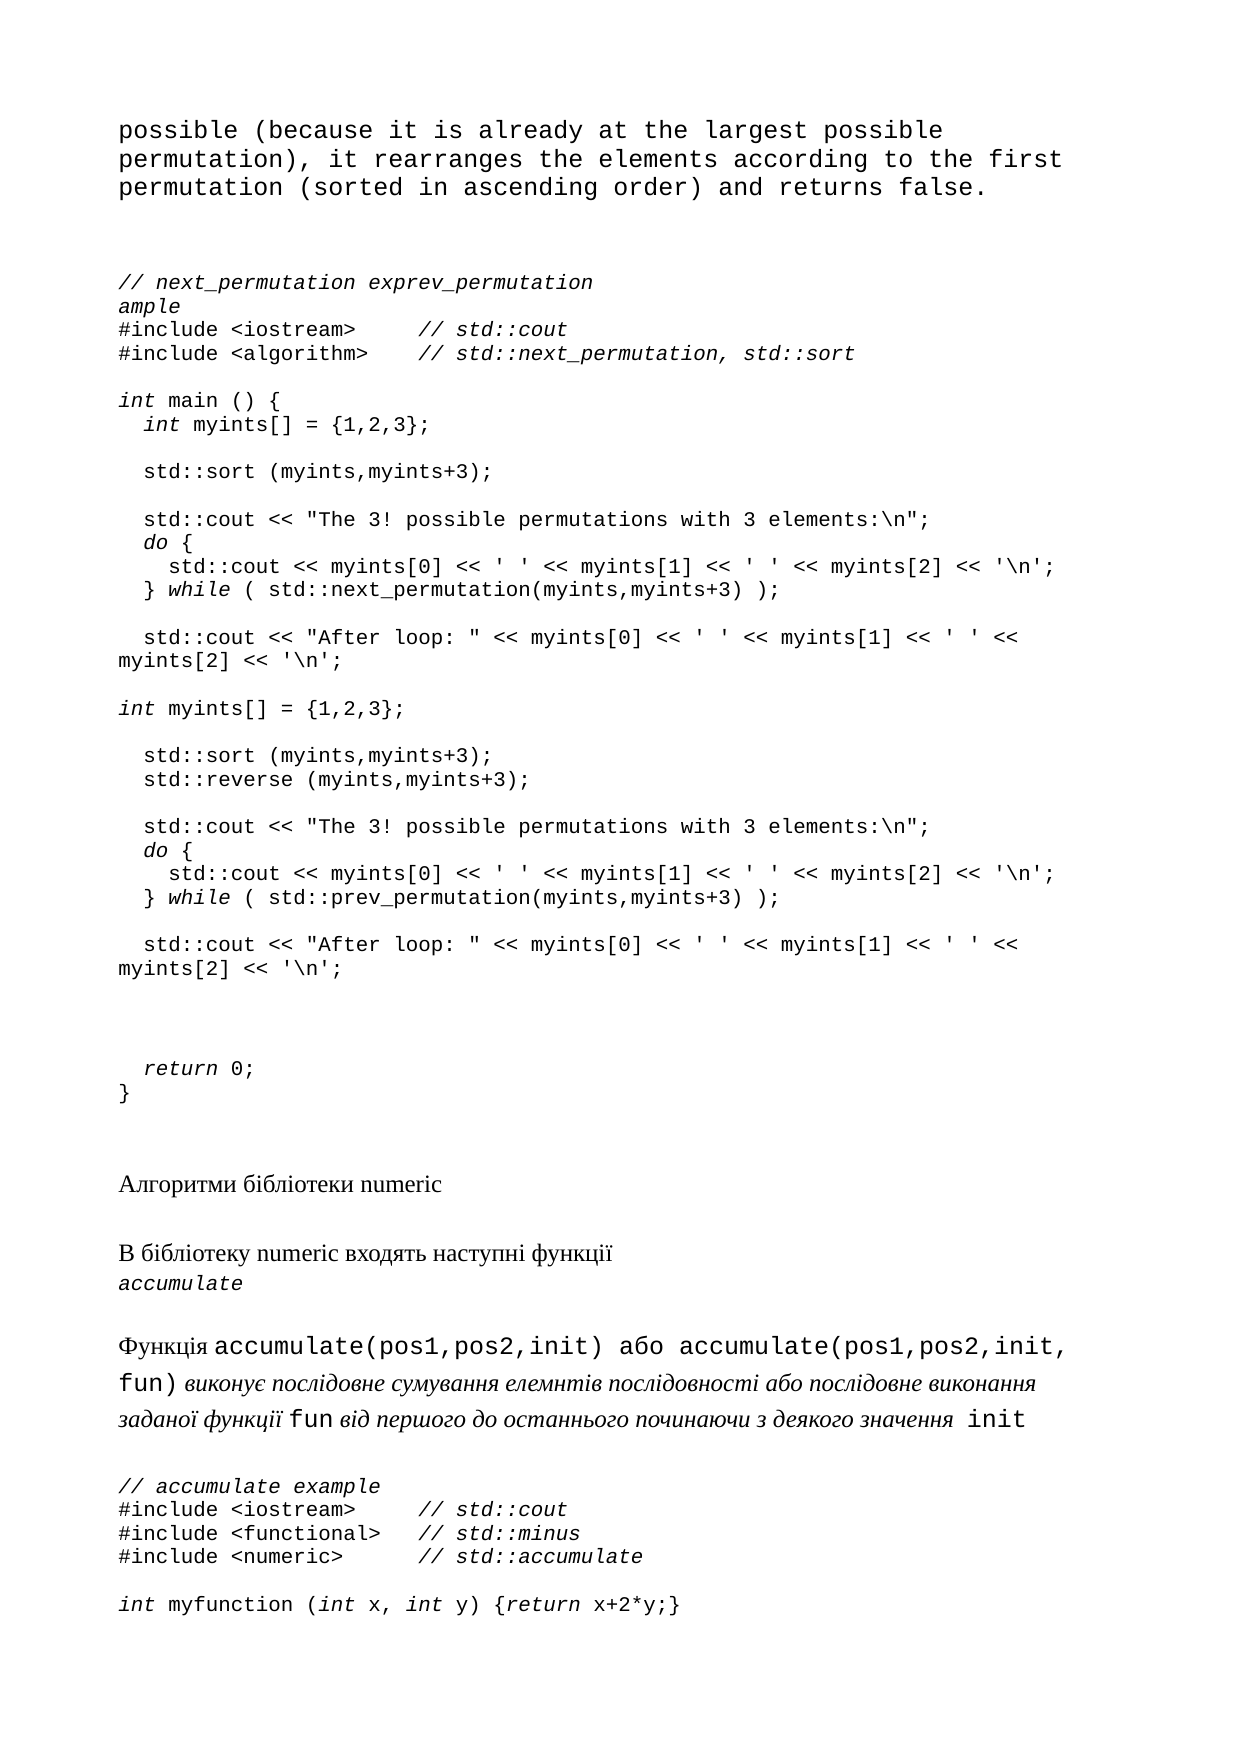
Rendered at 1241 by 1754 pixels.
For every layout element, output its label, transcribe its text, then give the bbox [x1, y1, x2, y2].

text do { [118, 839, 1122, 863]
text std::cout << myints[0] << ' ' << myints[1] << ' ' << myints[2] << '\n'; [118, 863, 1122, 887]
text std::cout << "The 3! possible permutations with 3 elements:\n"; [118, 508, 1122, 532]
text #include <iostream> // std::cout [118, 1499, 1122, 1523]
text #include <numeric> // std::accumulate [118, 1547, 1122, 1570]
text Алгоритми бібліотеки numeric [118, 1169, 1122, 1198]
text int myints[] = {1,2,3}; [118, 414, 1122, 438]
text } while ( std::next_permutation(myints,myints+3) ); [118, 579, 1122, 603]
text ample [118, 296, 1122, 319]
text std::reverse (myints,myints+3); [118, 769, 1122, 792]
text #include <algorithm> // std::next_permutation, std::sort [118, 343, 1122, 367]
text std::sort (myints,myints+3); [118, 461, 1122, 485]
text return 0; [118, 1058, 1122, 1082]
text std::sort (myints,myints+3); [118, 745, 1122, 769]
text В бібліотеку numeric входять наступні функції [118, 1238, 1122, 1267]
text int myfunction (int x, int y) {return x+2*y;} [118, 1594, 1122, 1617]
text #include <iostream> // std::cout [118, 319, 1122, 343]
text } while ( std::prev_permutation(myints,myints+3) ); [118, 887, 1122, 911]
text do { [118, 532, 1122, 556]
text std::cout << "After loop: " << myints[0] << ' ' << myints[1] << ' ' << myints[2] << '\n'; [118, 934, 1122, 981]
text std::cout << "The 3! possible permutations with 3 elements:\n"; [118, 816, 1122, 839]
text #include <functional> // std::minus [118, 1523, 1122, 1547]
text possible (because it is already at the largest possible permutation), it rearranges the elements according to the first permutation (sorted in ascending order) and returns false. [118, 118, 1122, 203]
text // accumulate example [118, 1476, 1122, 1499]
text } [118, 1082, 1122, 1106]
text std::cout << myints[0] << ' ' << myints[1] << ' ' << myints[2] << '\n'; [118, 556, 1122, 579]
text int myints[] = {1,2,3}; [118, 698, 1122, 721]
text std::cout << "After loop: " << myints[0] << ' ' << myints[1] << ' ' << myints[2] << '\n'; [118, 627, 1122, 674]
text Функція accumulate(pos1,pos2,init) або accumulate(pos1,pos2,init, fun) виконує послідовне сумування елемнтів послідовності або послідовне виконання заданої функції fun від першого до останнього починаючи з деякого значення init [118, 1331, 1122, 1435]
text accumulate [118, 1273, 1122, 1297]
text // next_permutation exprev_permutation [118, 272, 1122, 296]
text int main () { [118, 390, 1122, 414]
